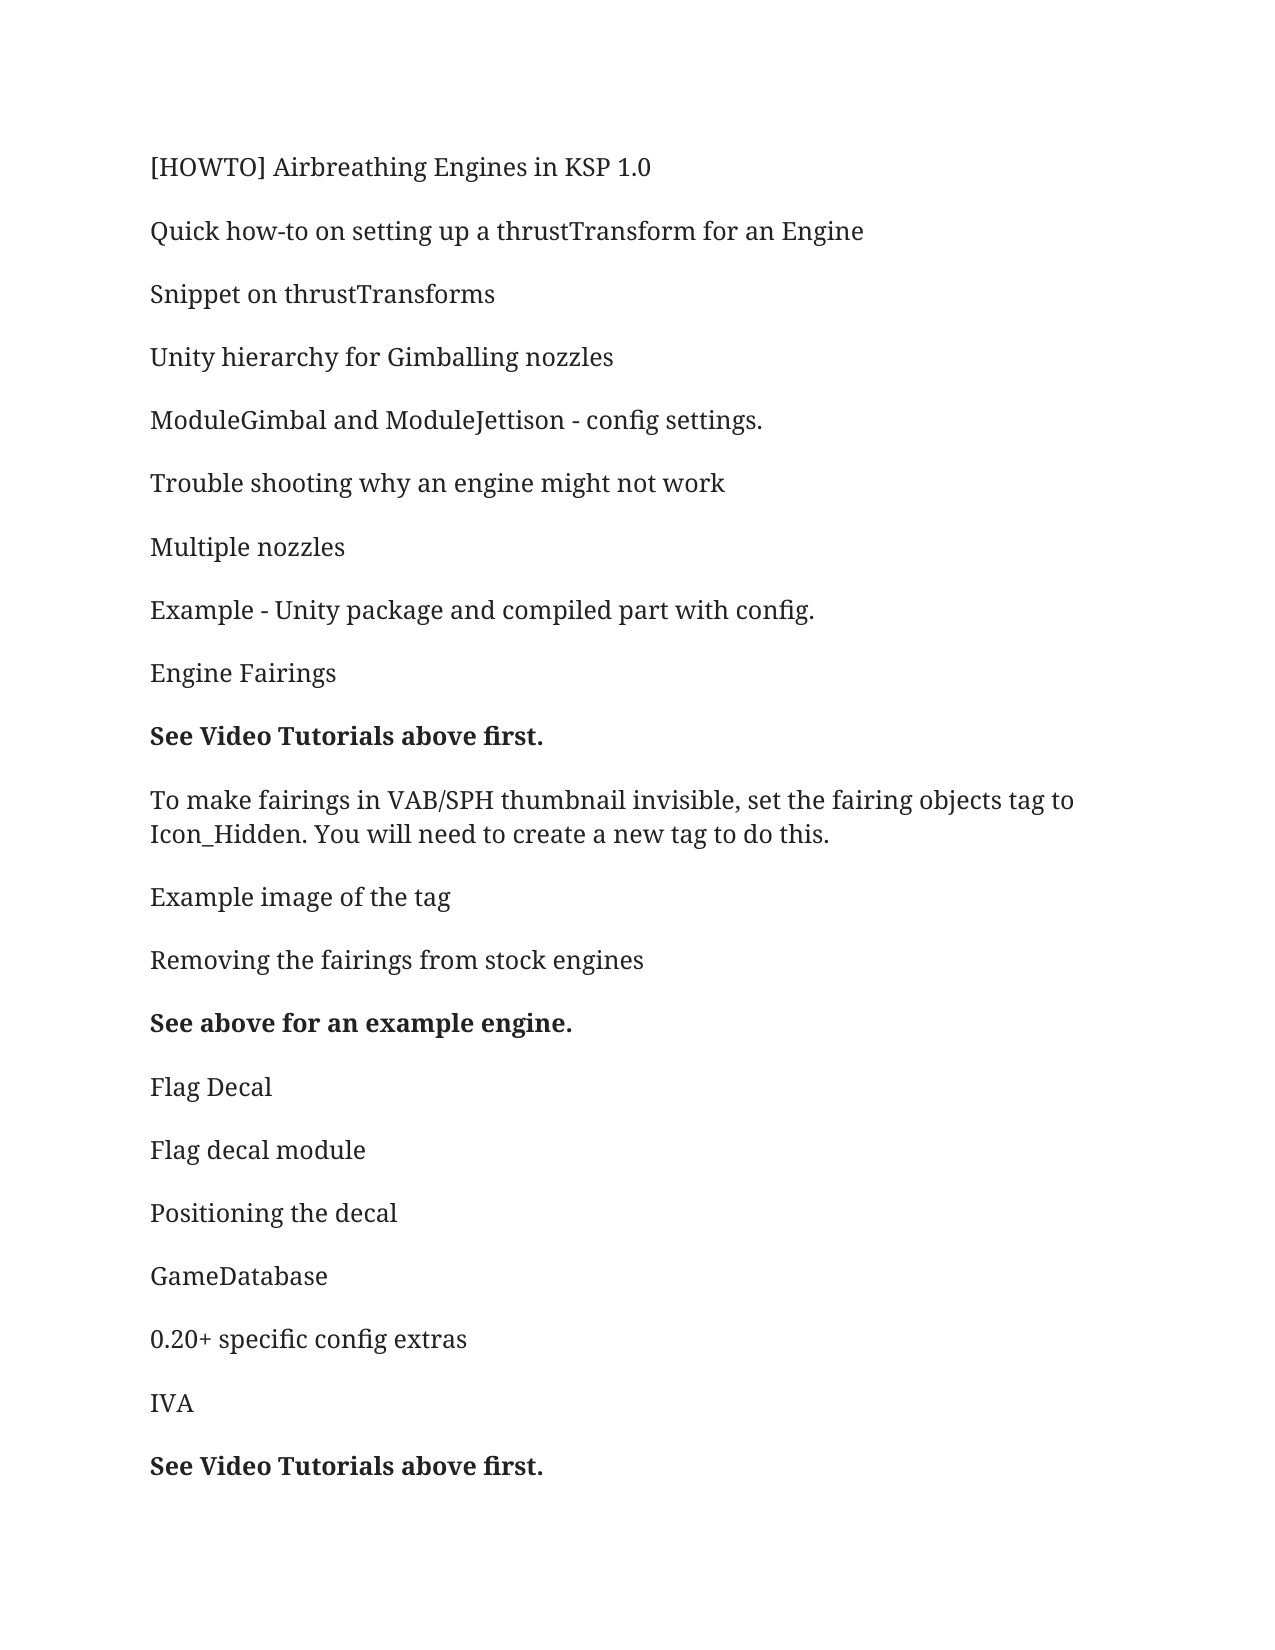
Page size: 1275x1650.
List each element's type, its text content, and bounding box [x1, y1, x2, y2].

text Positioning the decal [150, 1196, 1125, 1230]
text Example - Unity package and compiled part with config. [150, 593, 1125, 627]
text Flag decal module [150, 1132, 1125, 1167]
text See Video Tutorials above first. [150, 719, 1125, 753]
text Unity hierarchy for Gimballing nozzles [150, 340, 1125, 374]
text Trouble shooting why an engine might not work [150, 466, 1125, 500]
text GameDatabase [150, 1259, 1125, 1293]
text Quick how-to on setting up a thrustTransform for an Engine [150, 213, 1125, 247]
text [HOWTO] Airbreathing Engines in KSP 1.0 [150, 150, 1125, 184]
text Example image of the tag [150, 879, 1125, 914]
text Engine Fairings [150, 656, 1125, 690]
text IVA [150, 1385, 1125, 1419]
text ModuleGimbal and ModuleJettison - config settings. [150, 403, 1125, 437]
text Multiple nozzles [150, 529, 1125, 563]
text Snippet on thrustTransforms [150, 276, 1125, 311]
text To make fairings in VAB/SPH thumbnail invisible, set the fairing objects tag to Icon_Hidden. You will need to create a new tag to do this. [150, 782, 1125, 850]
text See Video Tutorials above first. [150, 1449, 1125, 1483]
text Flag Decal [150, 1069, 1125, 1103]
text See above for an example engine. [150, 1006, 1125, 1040]
text 0.20+ specific config extras [150, 1322, 1125, 1356]
text Removing the fairings from stock engines [150, 943, 1125, 977]
